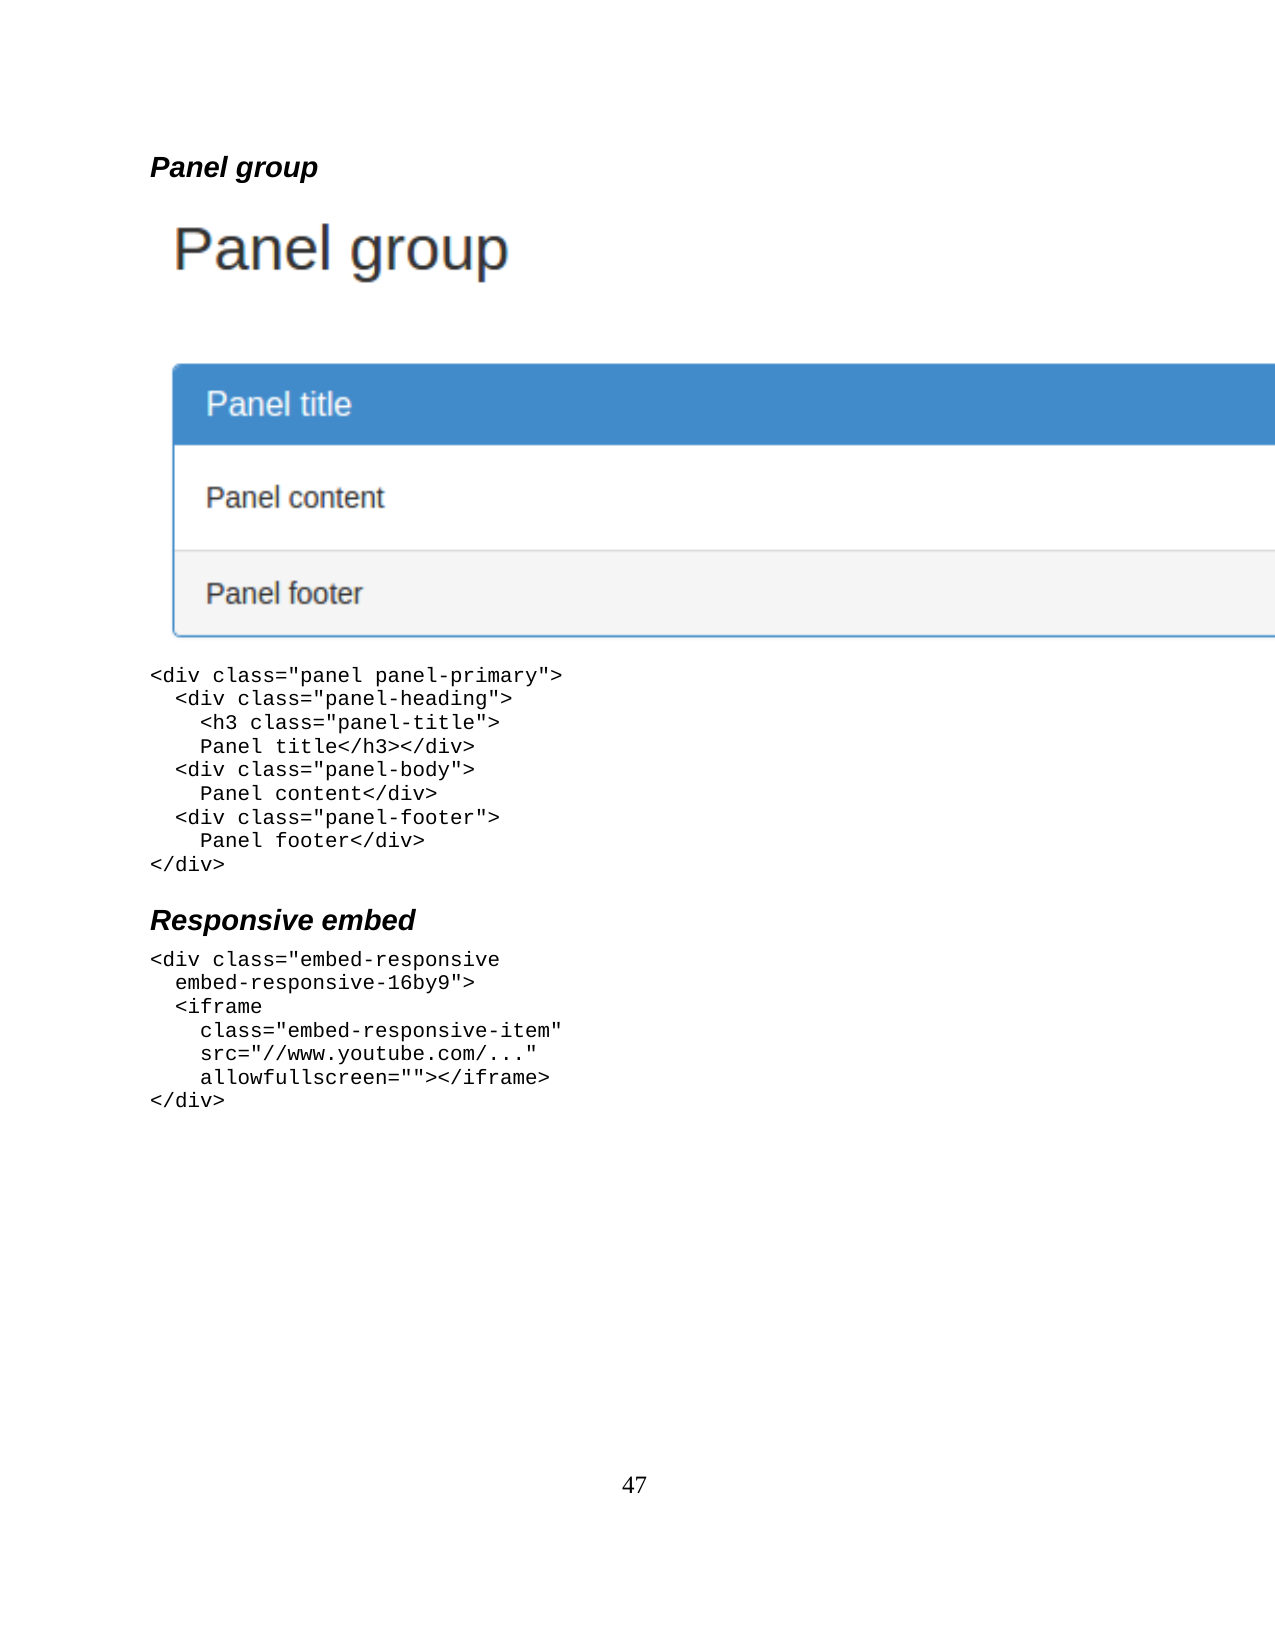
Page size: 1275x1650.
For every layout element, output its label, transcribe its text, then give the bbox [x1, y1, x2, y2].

subtitle Responsive embed [150, 903, 1125, 936]
picture [150, 196, 1275, 665]
text <h3 class="panel-title"> [150, 712, 1125, 736]
text </div> [150, 1091, 1125, 1114]
text allowfullscreen=""></iframe> [150, 1067, 1125, 1091]
text <div class="panel panel-primary"> [150, 665, 1125, 688]
text Panel footer</div> [150, 830, 1125, 854]
text <div class="embed-responsive [150, 949, 1125, 972]
text src="//www.youtube.com/..." [150, 1043, 1125, 1067]
text </div> [150, 854, 1125, 878]
text <div class="panel-heading"> [150, 688, 1125, 712]
text <div class="panel-body"> [150, 759, 1125, 783]
text <iframe [150, 996, 1125, 1019]
text <div class="panel-footer"> [150, 807, 1125, 830]
subtitle Panel group [150, 150, 1125, 183]
text Panel title</h3></div> [150, 736, 1125, 759]
text embed-responsive-16by9"> [150, 972, 1125, 996]
text class="embed-responsive-item" [150, 1019, 1125, 1043]
text Panel content</div> [150, 783, 1125, 807]
